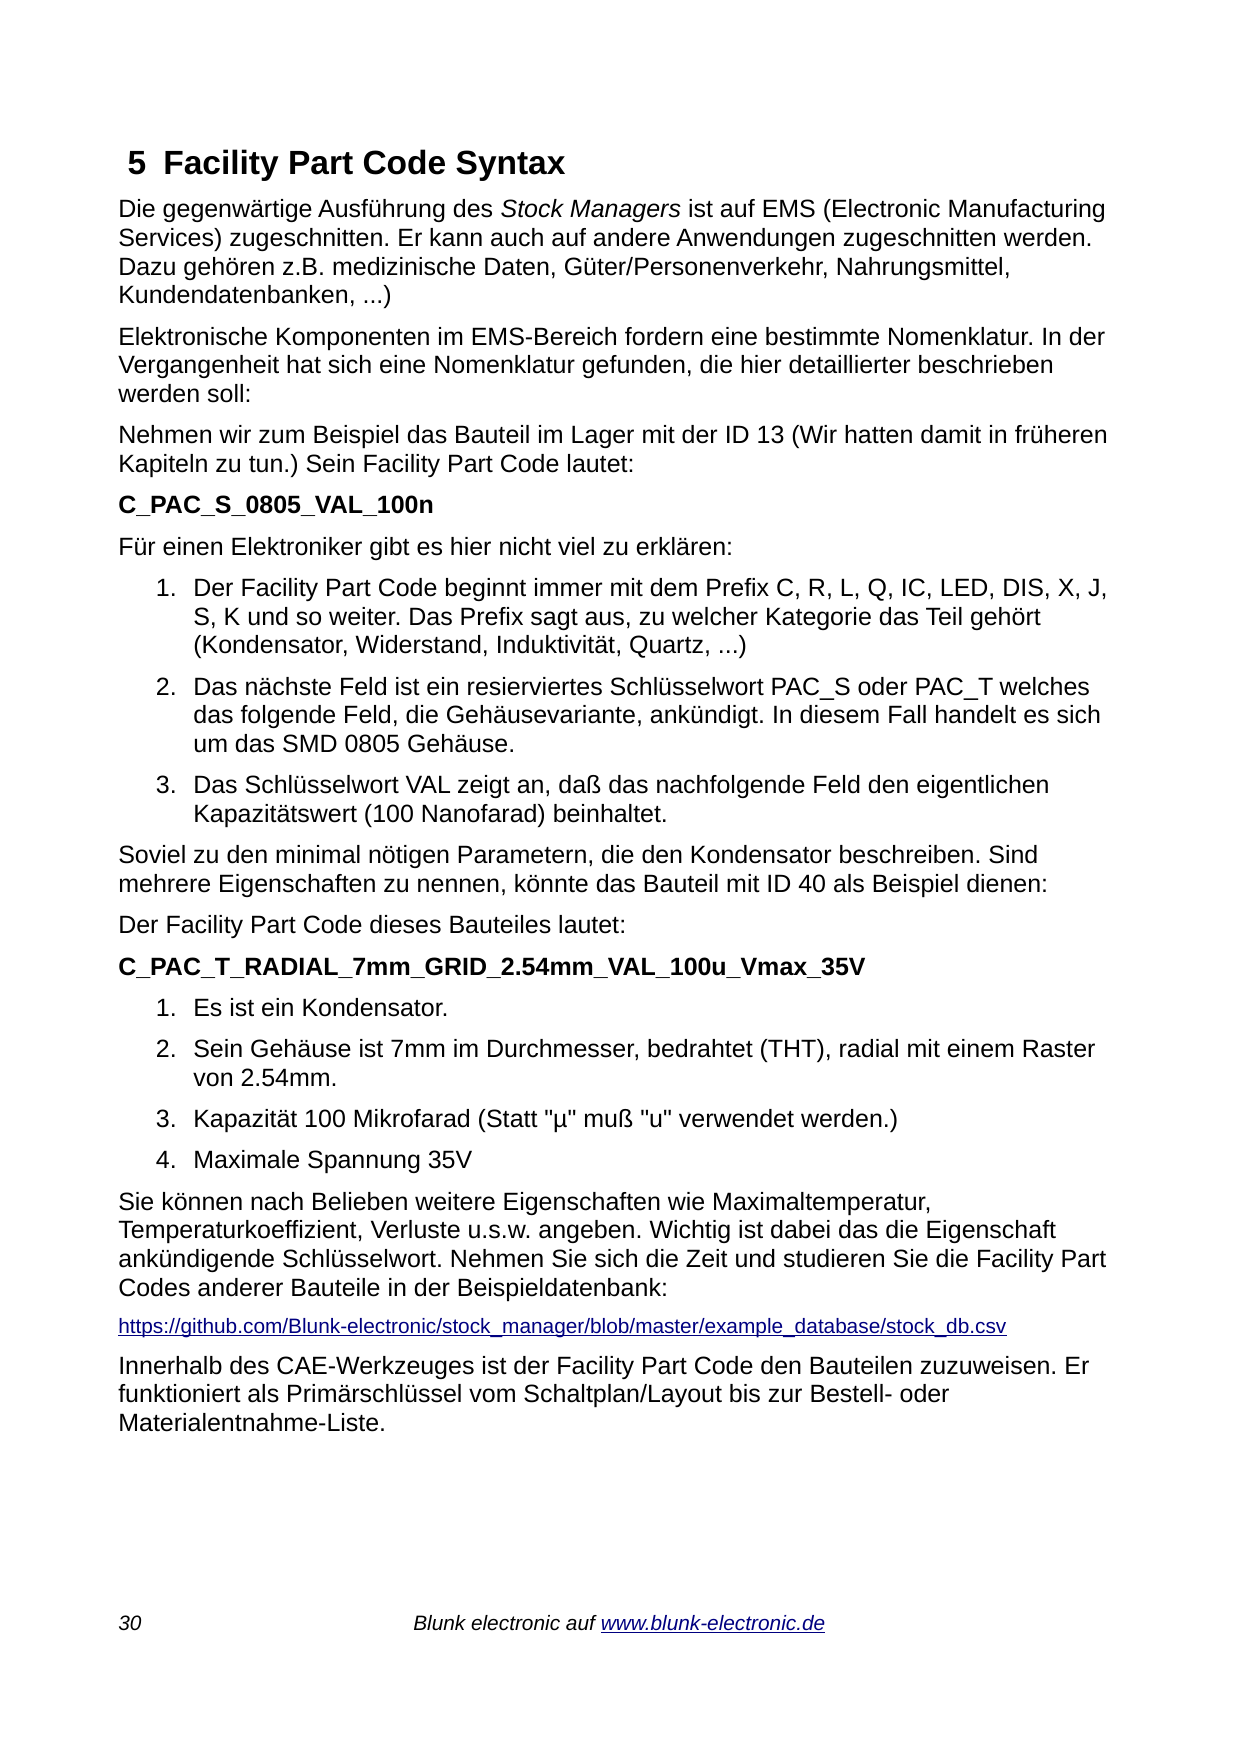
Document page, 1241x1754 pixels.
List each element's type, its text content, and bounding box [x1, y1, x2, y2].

text Soviel zu den minimal nötigen Parametern, die den Kondensator beschreiben. Sind mehrere Eigenschaften zu nennen, könnte das Bauteil mit ID 40 als Beispiel dienen: [118, 841, 1123, 898]
text C_PAC_T_RADIAL_7mm_GRID_2.54mm_VAL_100u_Vmax_35V [118, 952, 1123, 981]
text Die gegenwärtige Ausführung des Stock Managers ist auf EMS (Electronic Manufacturing Services) zugeschnitten. Er kann auch auf andere Anwendungen zugeschnitten werden. Dazu gehören z.B. medizinische Daten, Güter/Personenverkehr, Nahrungsmittel, Kundendatenbanken, ...) [118, 194, 1123, 309]
list Kapazität 100 Mikrofarad (Statt "µ" muß "u" verwendet werden.) [156, 1104, 1123, 1133]
list Sein Gehäuse ist 7mm im Durchmesser, bedrahtet (THT), radial mit einem Raster von 2.54mm. [156, 1034, 1123, 1092]
text Sie können nach Belieben weitere Eigenschaften wie Maximaltemperatur, Temperaturkoeffizient, Verluste u.s.w. angeben. Wichtig ist dabei das die Eigenschaft ankündigende Schlüsselwort. Nehmen Sie sich die Zeit und studieren Sie die Facility Part Codes anderer Bauteile in der Beispieldatenbank: [118, 1187, 1123, 1302]
text Nehmen wir zum Beispiel das Bauteil im Lager mit der ID 13 (Wir hatten damit in früheren Kapiteln zu tun.) Sein Facility Part Code lautet: [118, 421, 1123, 478]
list Es ist ein Kondensator. [156, 993, 1123, 1022]
list Das nächste Feld ist ein resierviertes Schlüsselwort PAC_S oder PAC_T welches das folgende Feld, die Gehäusevariante, ankündigt. In diesem Fall handelt es sich um das SMD 0805 Gehäuse. [156, 672, 1123, 758]
text Elektronische Komponenten im EMS-Bereich fordern eine bestimmte Nomenklatur. In der Vergangenheit hat sich eine Nomenklatur gefunden, die hier detaillierter beschrieben werden soll: [118, 322, 1123, 408]
text C_PAC_S_0805_VAL_100n [118, 491, 1123, 519]
text https://github.com/Blunk-electronic/stock_manager/blob/master/example_database/stock_db.csv [118, 1314, 1123, 1338]
text Innerhalb des CAE-Werkzeuges ist der Facility Part Code den Bauteilen zuzuweisen. Er funktioniert als Primärschlüssel vom Schaltplan/Layout bis zur Bestell- oder Materialentnahme-Liste. [118, 1351, 1123, 1437]
list Maximale Spannung 35V [156, 1146, 1123, 1174]
subtitle Facility Part Code Syntax [118, 143, 1123, 182]
text Der Facility Part Code dieses Bauteiles lautet: [118, 911, 1123, 939]
list Der Facility Part Code beginnt immer mit dem Prefix C, R, L, Q, IC, LED, DIS, X, J, S, K und so weiter. Das Prefix sagt aus, zu welcher Kategorie das Teil gehört (Kondensator, Widerstand, Induktivität, Quartz, ...) [156, 573, 1123, 659]
list Das Schlüsselwort VAL zeigt an, daß das nachfolgende Feld den eigentlichen Kapazitätswert (100 Nanofarad) beinhaltet. [156, 771, 1123, 828]
text Für einen Elektroniker gibt es hier nicht viel zu erklären: [118, 532, 1123, 561]
